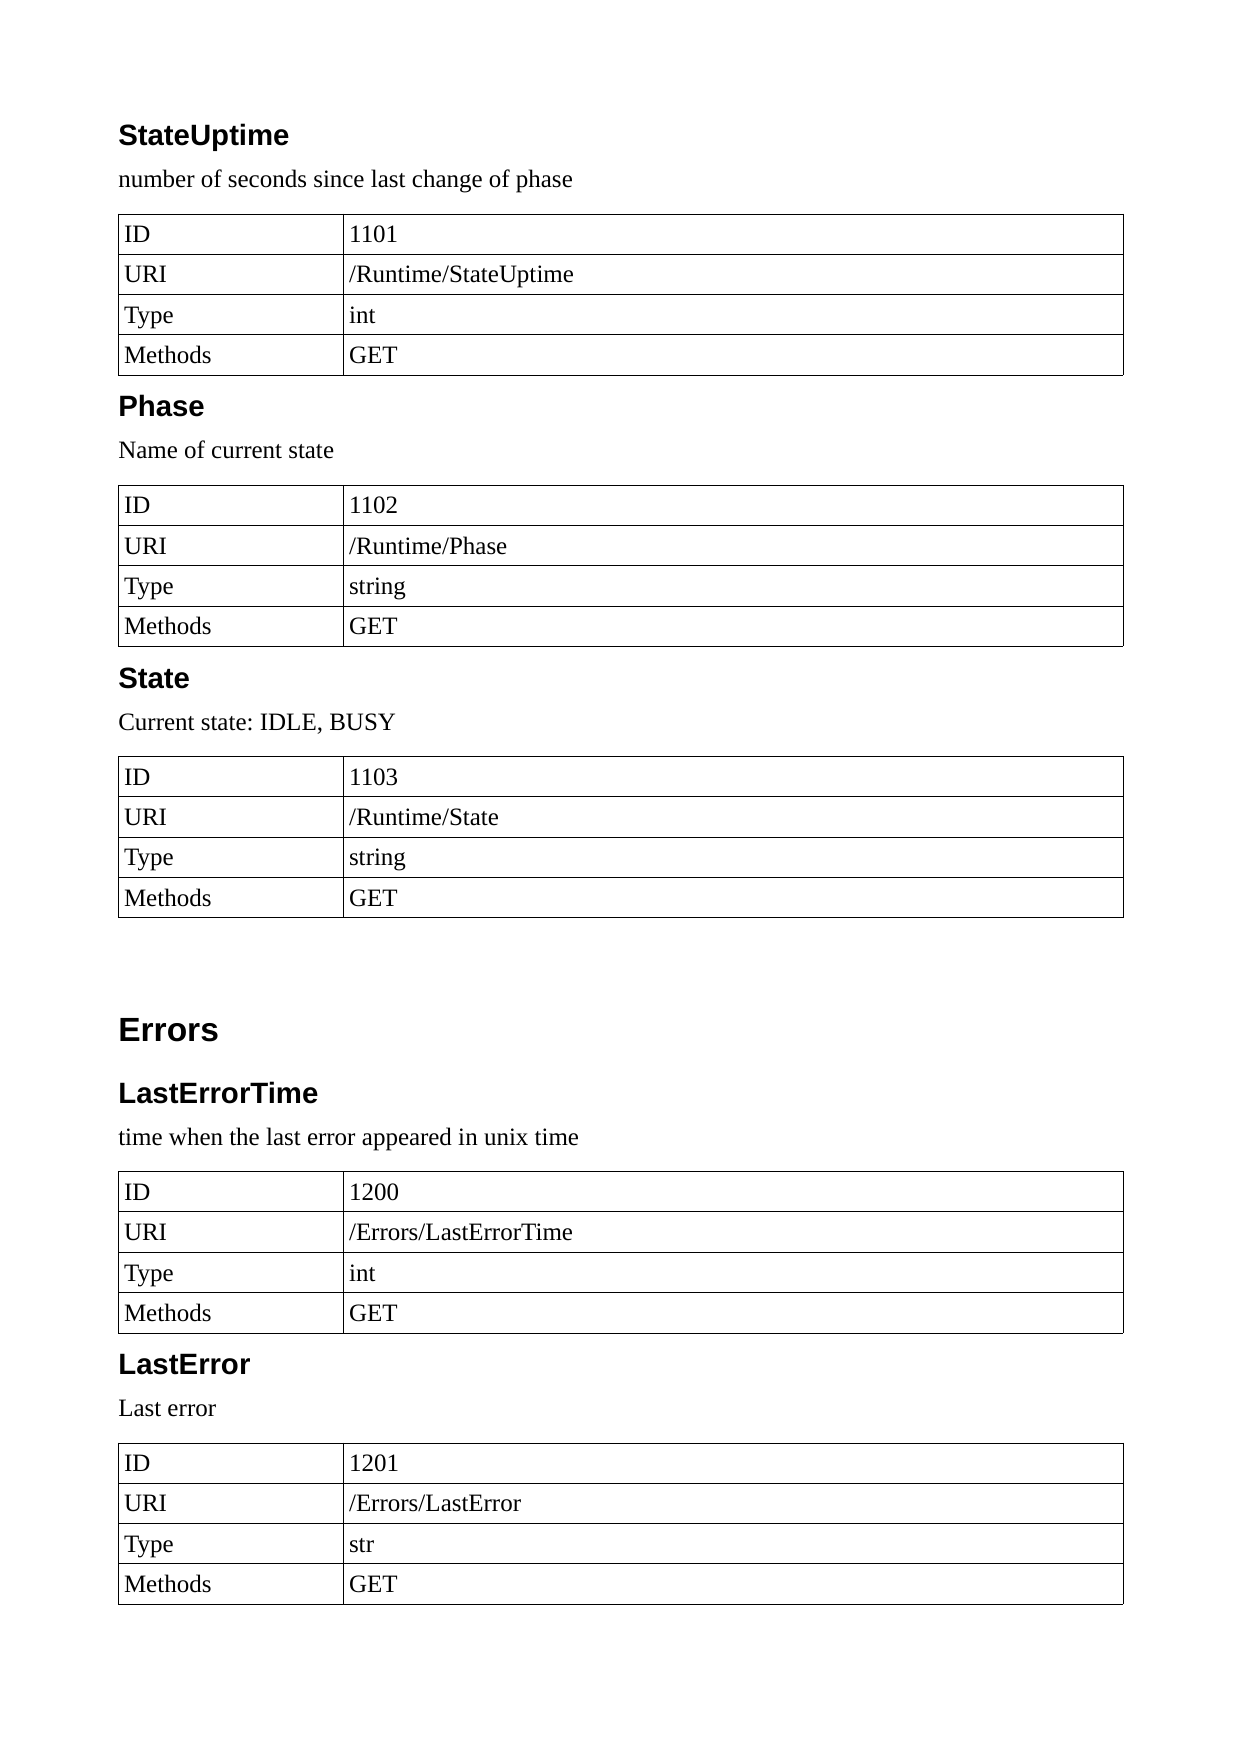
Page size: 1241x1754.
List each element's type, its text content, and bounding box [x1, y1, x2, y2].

table_cell Methods [119, 607, 343, 646]
table_header ID [119, 1172, 343, 1211]
table_cell /Runtime/Phase [344, 526, 1123, 565]
text Current state: IDLE, BUSY [118, 707, 1122, 736]
table_cell URI [119, 797, 343, 837]
table_header ID [119, 486, 343, 525]
subtitle LastErrorTime [118, 1076, 1122, 1109]
text number of seconds since last change of phase [118, 164, 1122, 193]
table_cell URI [119, 255, 343, 294]
table_header ID [119, 757, 343, 796]
table_header 1200 [344, 1172, 1123, 1211]
subtitle StateUptime [118, 118, 1122, 152]
table_header 1101 [344, 215, 1123, 254]
table_header ID [119, 1444, 343, 1483]
table_cell GET [344, 1293, 1123, 1332]
table_header 1102 [344, 486, 1123, 525]
table_cell Type [119, 295, 343, 334]
table_cell Methods [119, 1293, 343, 1332]
table_cell str [344, 1524, 1123, 1563]
subtitle Errors [118, 1010, 1122, 1049]
table_header 1103 [344, 757, 1123, 796]
table_cell Type [119, 1524, 343, 1563]
table_cell URI [119, 1484, 343, 1523]
table_cell string [344, 566, 1123, 606]
table_cell GET [344, 1564, 1123, 1604]
table_cell GET [344, 607, 1123, 646]
table_cell Type [119, 566, 343, 606]
table_cell Methods [119, 878, 343, 917]
table_cell URI [119, 526, 343, 565]
table_cell string [344, 838, 1123, 877]
table_cell /Errors/LastError [344, 1484, 1123, 1523]
text time when the last error appeared in unix time [118, 1122, 1122, 1151]
table_cell URI [119, 1212, 343, 1252]
table_cell int [344, 295, 1123, 334]
table_cell GET [344, 335, 1123, 375]
table_cell /Runtime/State [344, 797, 1123, 837]
text Name of current state [118, 436, 1122, 464]
subtitle Phase [118, 389, 1122, 423]
subtitle LastError [118, 1347, 1122, 1381]
table_cell Methods [119, 335, 343, 375]
table_header ID [119, 215, 343, 254]
table_cell Type [119, 838, 343, 877]
subtitle State [118, 661, 1122, 694]
table_cell int [344, 1253, 1123, 1292]
table_cell GET [344, 878, 1123, 917]
table_cell /Errors/LastErrorTime [344, 1212, 1123, 1252]
text Last error [118, 1393, 1122, 1422]
table_cell Methods [119, 1564, 343, 1604]
table_header 1201 [344, 1444, 1123, 1483]
table_cell /Runtime/StateUptime [344, 255, 1123, 294]
table_cell Type [119, 1253, 343, 1292]
